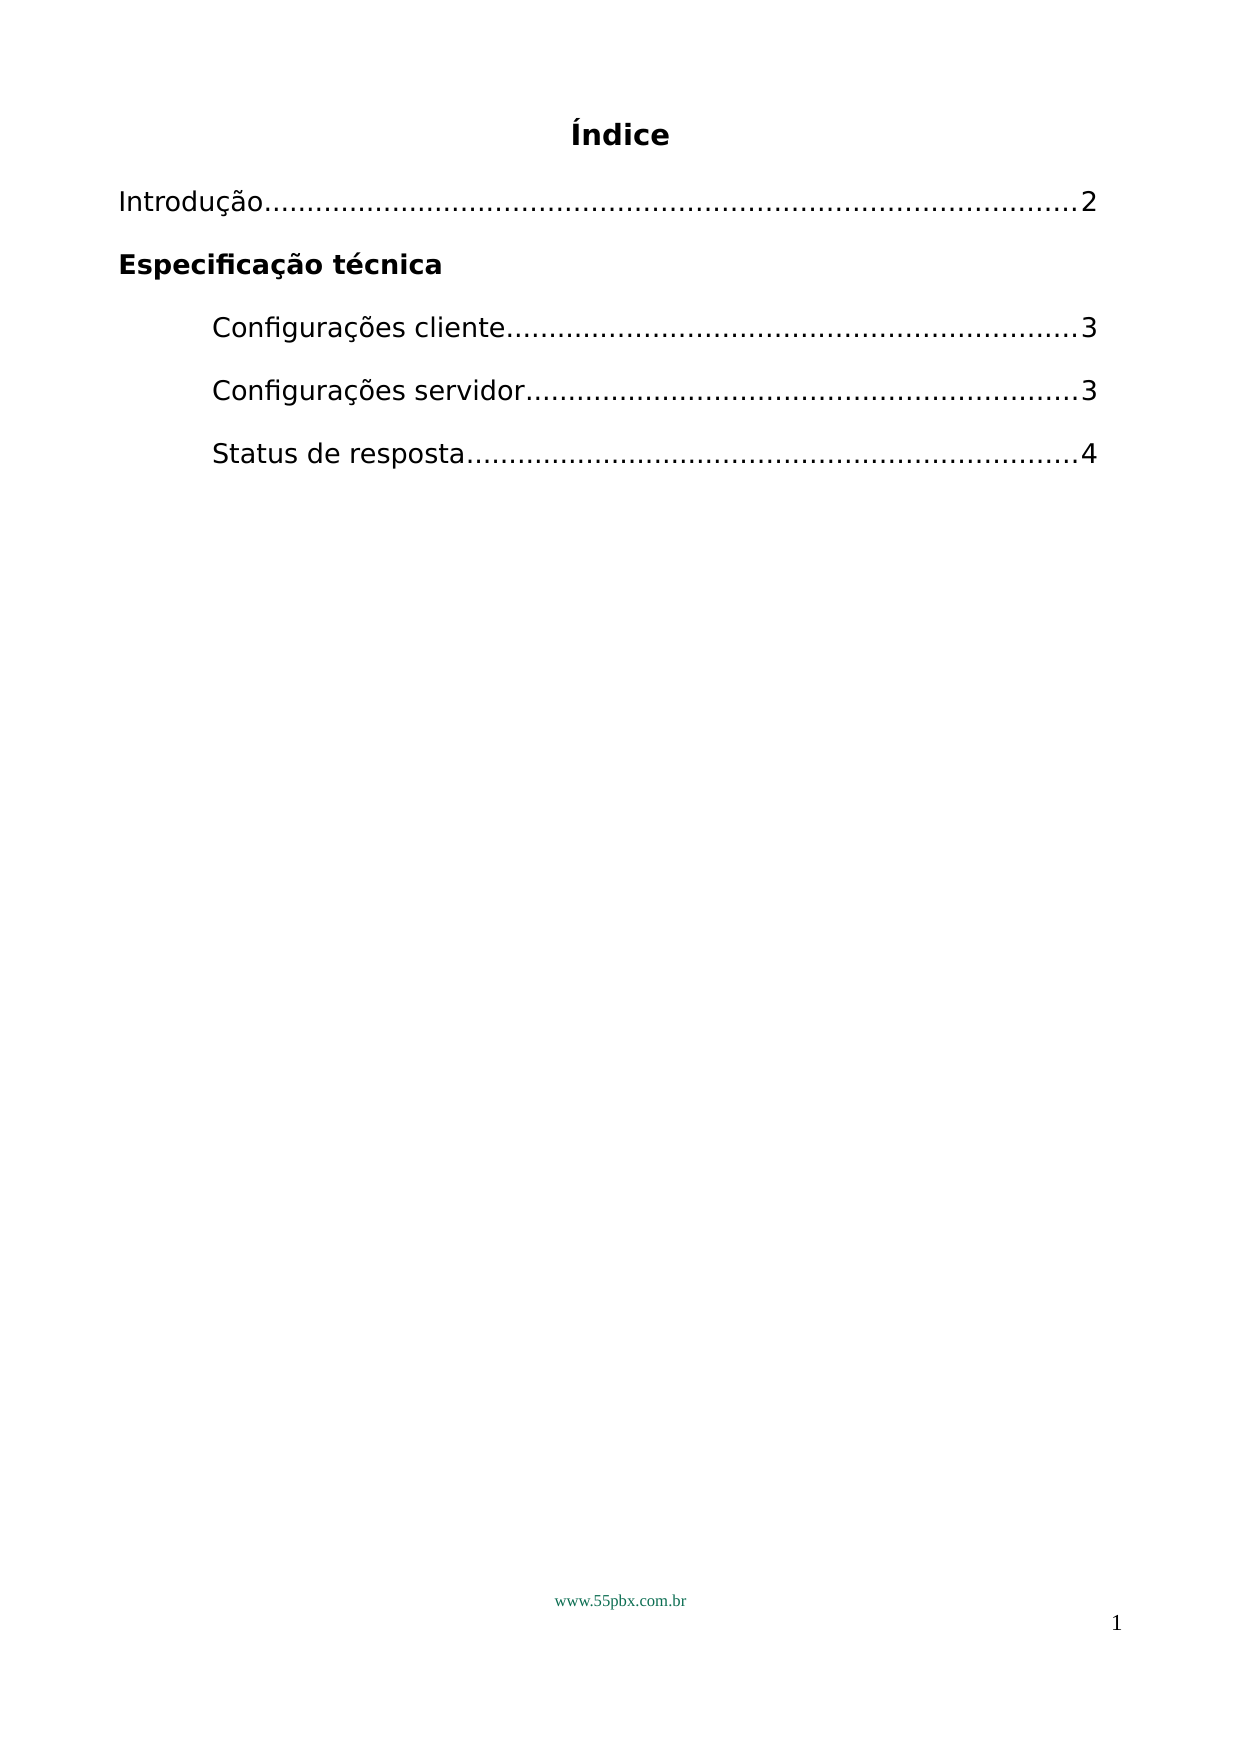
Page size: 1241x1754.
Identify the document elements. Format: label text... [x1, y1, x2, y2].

text Configurações servidor 3 [118, 375, 1122, 407]
text Índice [118, 118, 1122, 152]
text Introdução 2 [118, 186, 1122, 218]
text Configurações cliente 3 [118, 312, 1122, 344]
text Status de resposta 4 [118, 438, 1122, 470]
text Especificação técnica [118, 249, 1122, 281]
